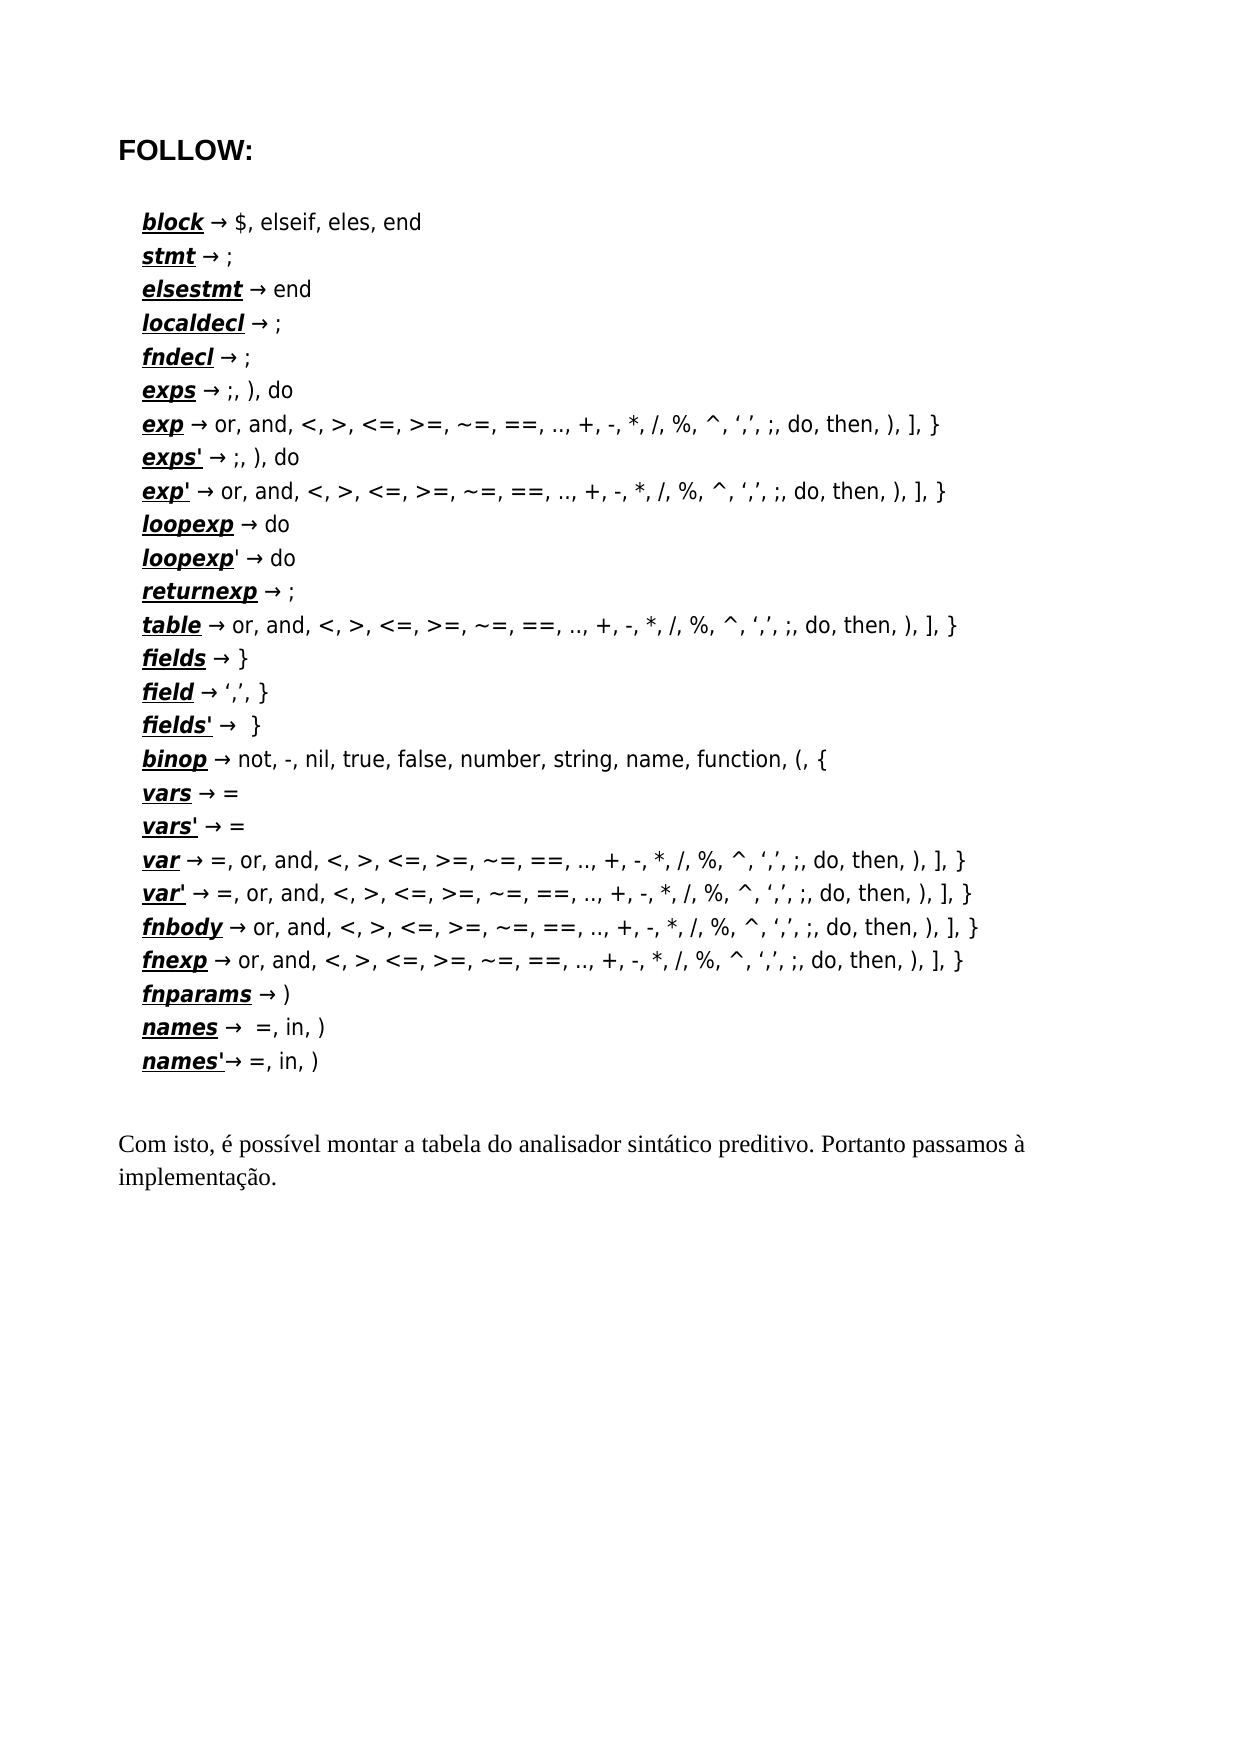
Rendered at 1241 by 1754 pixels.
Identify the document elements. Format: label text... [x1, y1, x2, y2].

text var → =, or, and, <, >, <=, >=, ~=, ==, .., +, -, *, /, %, ^, ‘,’, ;, do, then, ), ], } [142, 847, 1122, 873]
text loopexp' → do [142, 545, 1122, 572]
text table → or, and, <, >, <=, >=, ~=, ==, .., +, -, *, /, %, ^, ‘,’, ;, do, then, ), ], } [142, 612, 1122, 639]
text fnparams → ) [142, 981, 1122, 1008]
text Com isto, é possível montar a tabela do analisador sintático preditivo. Portanto passamos à implementação. [118, 1129, 1122, 1191]
text exps' → ;, ), do [142, 444, 1122, 471]
text names'→ =, in, ) [142, 1048, 1122, 1075]
text vars' → = [142, 813, 1122, 840]
text field → ‘,’, } [142, 679, 1122, 706]
text elsestmt → end [142, 277, 1122, 303]
text returnexp → ; [142, 578, 1122, 605]
text fnbody → or, and, <, >, <=, >=, ~=, ==, .., +, -, *, /, %, ^, ‘,’, ;, do, then, ), ], } [142, 914, 1122, 941]
text fnexp → or, and, <, >, <=, >=, ~=, ==, .., +, -, *, /, %, ^, ‘,’, ;, do, then, ), ], } [142, 947, 1122, 974]
text names → =, in, ) [142, 1014, 1122, 1041]
text fndecl → ; [142, 344, 1122, 370]
text stmt → ; [142, 243, 1122, 270]
text localdecl → ; [142, 310, 1122, 337]
text block → $, elseif, eles, end [142, 209, 1122, 236]
text exp' → or, and, <, >, <=, >=, ~=, ==, .., +, -, *, /, %, ^, ‘,’, ;, do, then, ), ], } [142, 478, 1122, 504]
text exps → ;, ), do [142, 377, 1122, 404]
text var' → =, or, and, <, >, <=, >=, ~=, ==, .., +, -, *, /, %, ^, ‘,’, ;, do, then, ), ], } [142, 880, 1122, 907]
text fields → } [142, 646, 1122, 672]
text exp → or, and, <, >, <=, >=, ~=, ==, .., +, -, *, /, %, ^, ‘,’, ;, do, then, ), ], } [142, 411, 1122, 437]
text fields' → } [142, 713, 1122, 739]
text binop → not, -, nil, true, false, number, string, name, function, (, { [142, 746, 1122, 773]
text loopexp → do [142, 511, 1122, 538]
subtitle FOLLOW: [118, 133, 1122, 166]
text vars → = [142, 780, 1122, 806]
